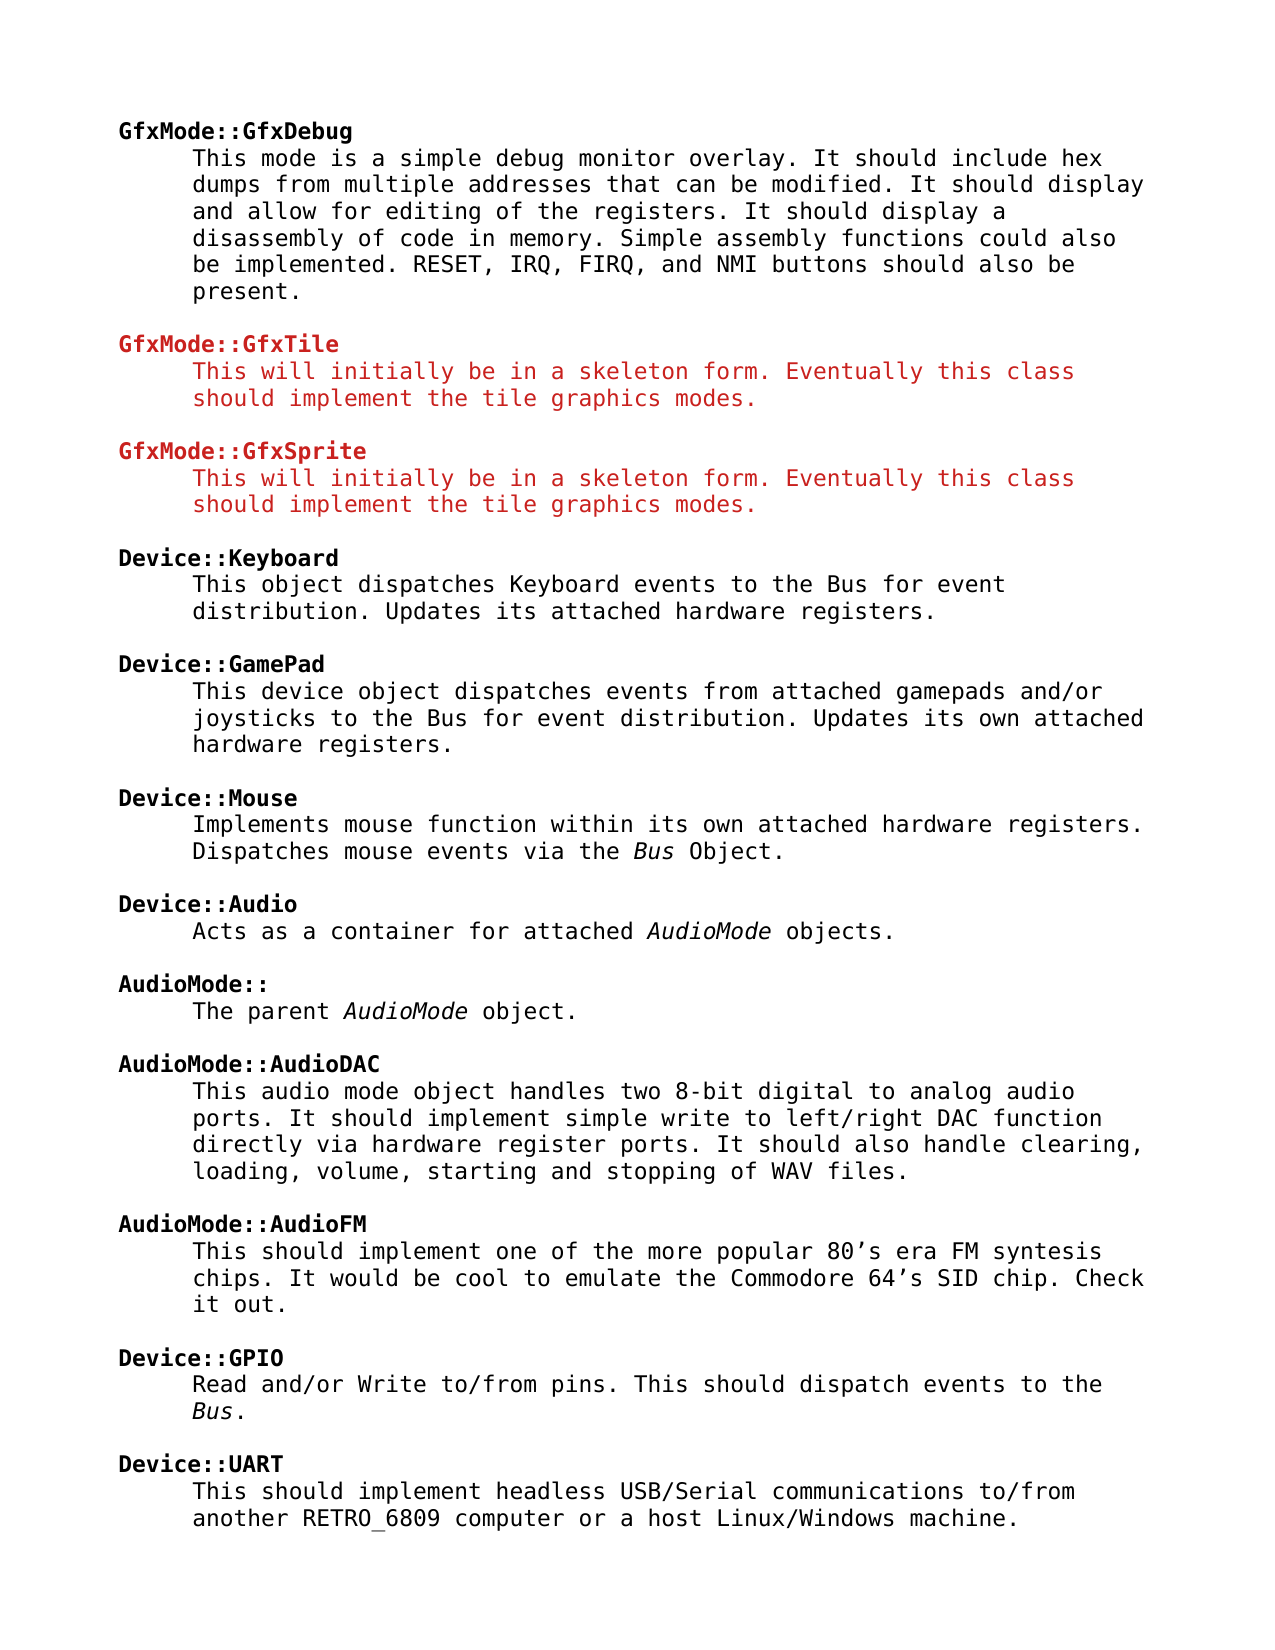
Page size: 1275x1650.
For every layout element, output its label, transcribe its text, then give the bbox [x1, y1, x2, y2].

text and allow for editing of the registers. It should display a [118, 198, 1157, 225]
text be implemented. RESET, IRQ, FIRQ, and NMI buttons should also be [118, 251, 1157, 278]
text This device object dispatches events from attached gamepads and/or joysticks to the Bus for event distribution. Updates its own attached hardware registers. [118, 678, 1157, 758]
text Implements mouse function within its own attached hardware registers. [118, 811, 1157, 838]
text AudioMode:: [118, 971, 1157, 998]
text This audio mode object handles two 8-bit digital to analog audio ports. It should implement simple write to left/right DAC function directly via hardware register ports. It should also handle clearing, [118, 1078, 1157, 1158]
text The parent AudioMode object. [118, 998, 1157, 1025]
text Device::UART [118, 1451, 1157, 1478]
text This should implement one of the more popular 80’s era FM syntesis [118, 1238, 1157, 1265]
text This should implement headless USB/Serial communications to/from another RETRO_6809 computer or a host Linux/Windows machine. [118, 1478, 1157, 1531]
text This object dispatches Keyboard events to the Bus for event [118, 571, 1157, 598]
text AudioMode::AudioDAC [118, 1051, 1157, 1078]
text GfxMode::GfxTile [118, 331, 1157, 358]
text dumps from multiple addresses that can be modified. It should display [118, 171, 1157, 198]
text This will initially be in a skeleton form. Eventually this class [118, 358, 1157, 385]
text This mode is a simple debug monitor overlay. It should include hex [118, 145, 1157, 171]
text Read and/or Write to/from pins. This should dispatch events to the Bus. [118, 1371, 1157, 1425]
text This will initially be in a skeleton form. Eventually this class [118, 465, 1157, 491]
text should implement the tile graphics modes. [118, 491, 1157, 518]
text chips. It would be cool to emulate the Commodore 64’s SID chip. Check [118, 1265, 1157, 1291]
text should implement the tile graphics modes. [118, 385, 1157, 411]
text loading, volume, starting and stopping of WAV files. [118, 1158, 1157, 1185]
text it out. [118, 1291, 1157, 1318]
text Acts as a container for attached AudioMode objects. [118, 918, 1157, 945]
text Dispatches mouse events via the Bus Object. [118, 838, 1157, 865]
text Device::Keyboard [118, 545, 1157, 571]
text disassembly of code in memory. Simple assembly functions could also [118, 225, 1157, 251]
text Device::GamePad [118, 651, 1157, 678]
text AudioMode::AudioFM [118, 1211, 1157, 1238]
text Device::Audio [118, 891, 1157, 918]
text distribution. Updates its attached hardware registers. [118, 598, 1157, 625]
text Device::GPIO [118, 1345, 1157, 1371]
text Device::Mouse [118, 785, 1157, 811]
text present. [118, 278, 1157, 305]
text GfxMode::GfxDebug [118, 118, 1157, 145]
text GfxMode::GfxSprite [118, 438, 1157, 465]
